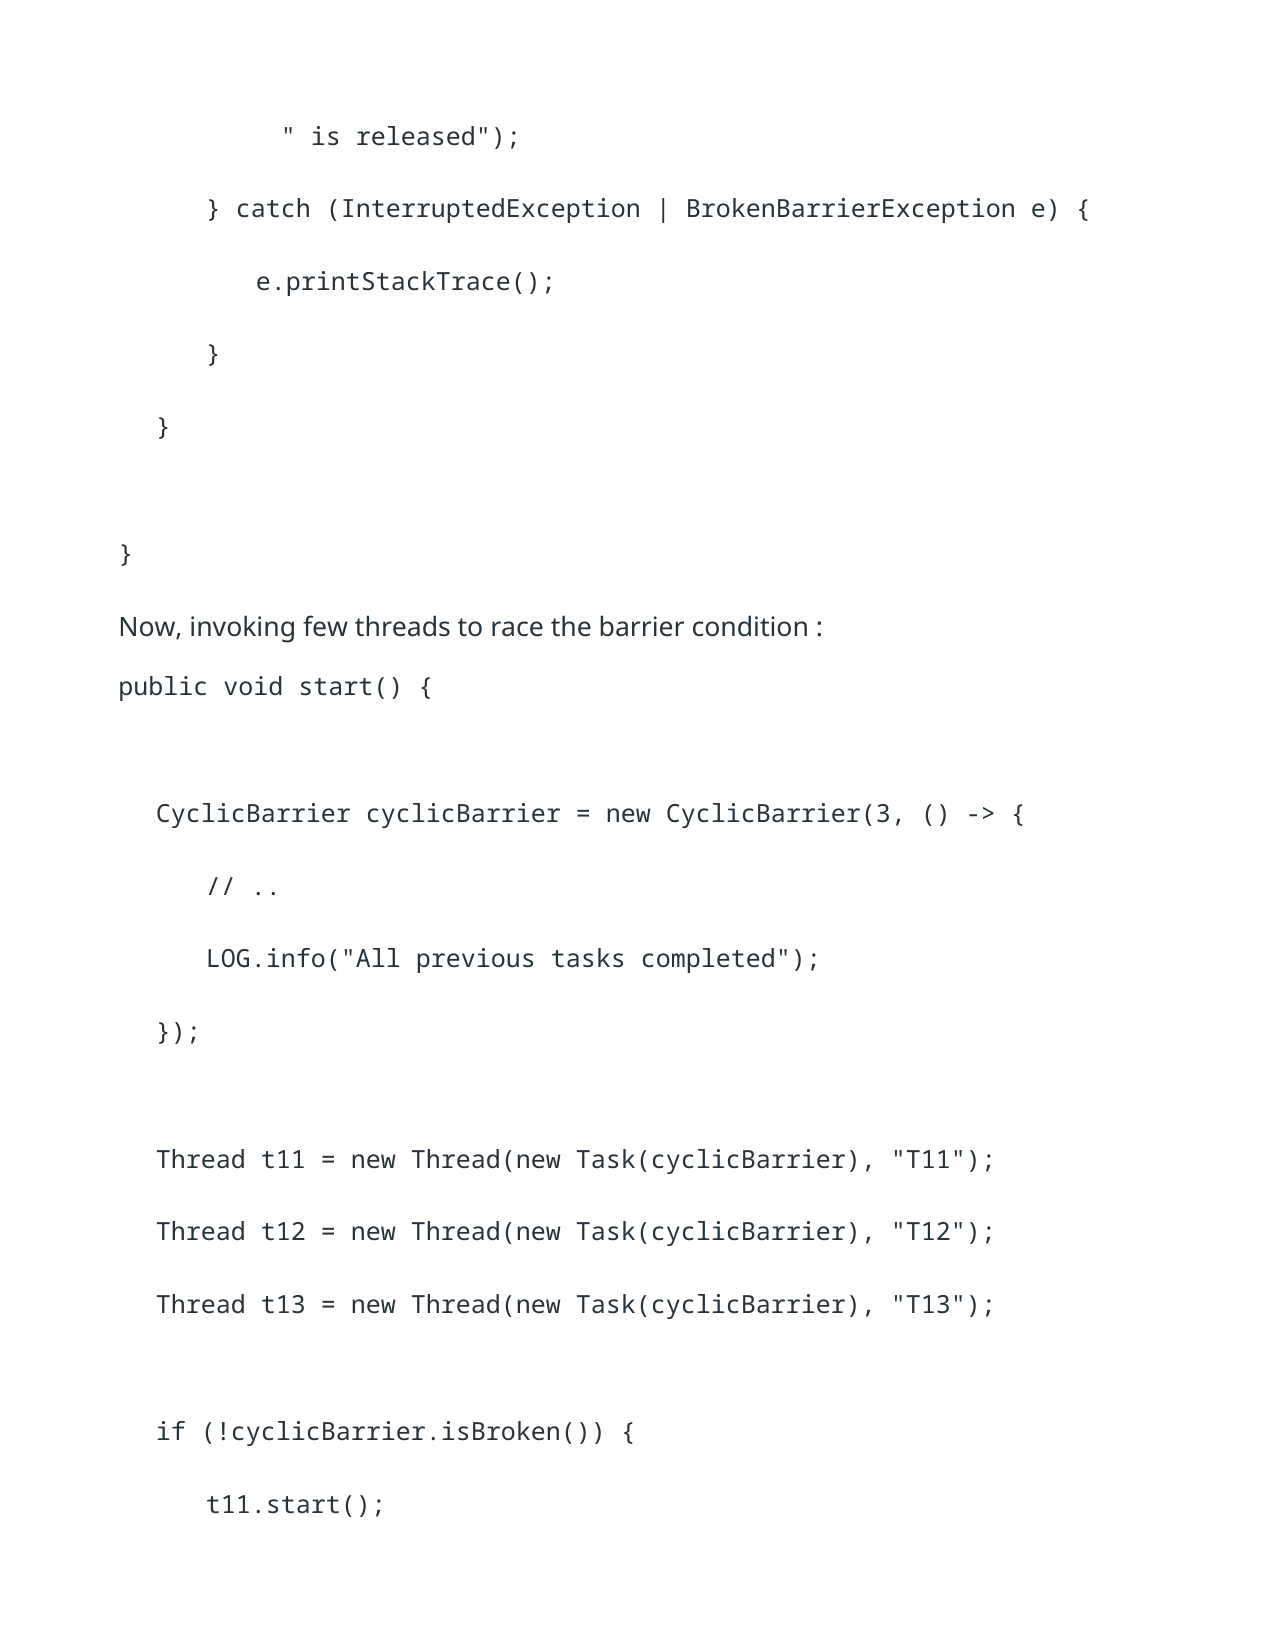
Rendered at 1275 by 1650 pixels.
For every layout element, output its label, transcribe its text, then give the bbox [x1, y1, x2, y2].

text } [118, 536, 1157, 570]
text Thread t13 = new Thread(new Task(cyclicBarrier), "T13"); [118, 1286, 1157, 1320]
text public void start() { [118, 668, 1157, 703]
text } [118, 408, 1157, 442]
text Thread t11 = new Thread(new Task(cyclicBarrier), "T11"); [118, 1141, 1157, 1175]
text } [118, 336, 1157, 370]
text CyclicBarrier cyclicBarrier = new CyclicBarrier(3, () -> { [118, 796, 1157, 830]
text if (!cyclicBarrier.isBroken()) { [118, 1414, 1157, 1448]
text // .. [118, 869, 1157, 903]
text } catch (InterruptedException | BrokenBarrierException e) { [118, 191, 1157, 225]
text t11.start(); [118, 1486, 1157, 1520]
text Now, invoking few threads to race the barrier condition : [118, 608, 1157, 644]
text Thread t12 = new Thread(new Task(cyclicBarrier), "T12"); [118, 1214, 1157, 1248]
text LOG.info("All previous tasks completed"); [118, 941, 1157, 975]
text e.printStackTrace(); [118, 263, 1157, 297]
text " is released"); [118, 118, 1157, 152]
text }); [118, 1014, 1157, 1048]
